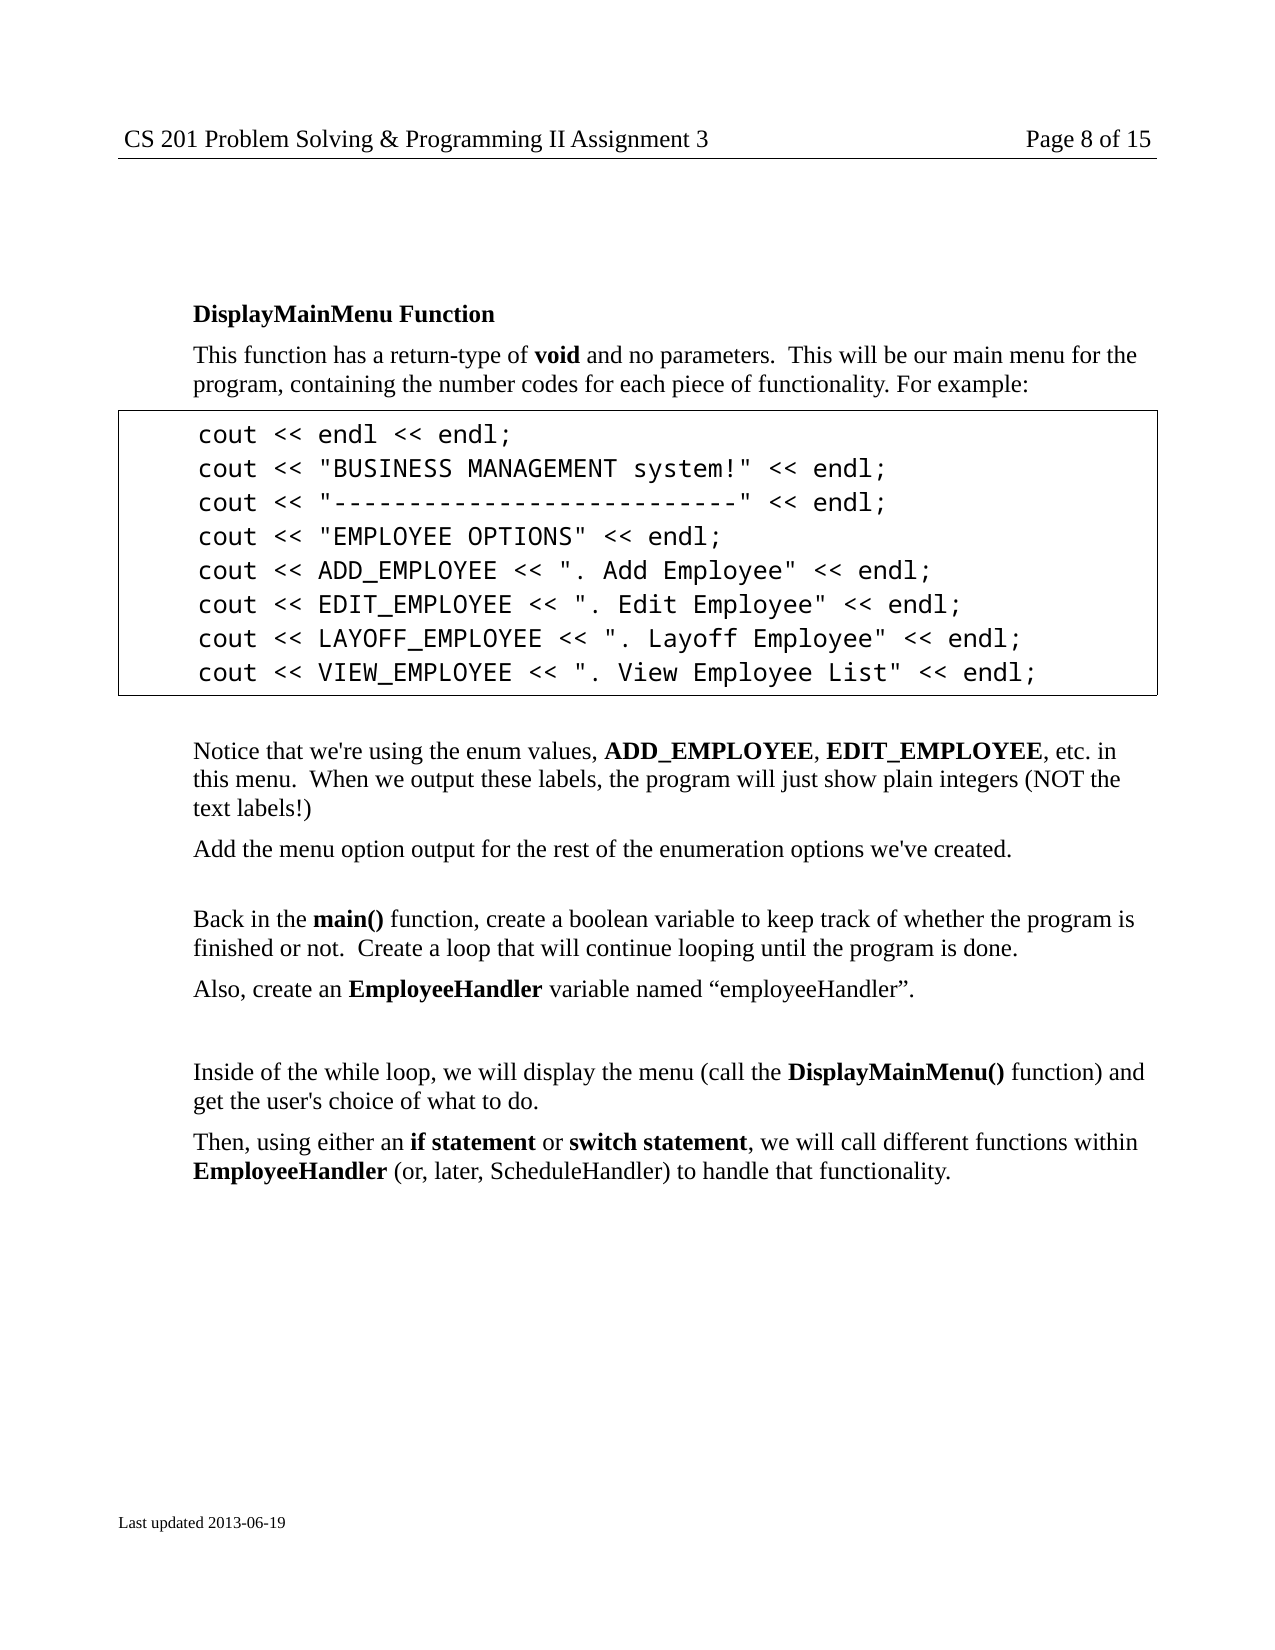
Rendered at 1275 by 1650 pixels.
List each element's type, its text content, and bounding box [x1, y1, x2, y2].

text DisplayMainMenu Function [193, 299, 1157, 328]
table_header cout << endl << endl; cout << "BUSINESS MANAGEMENT system!" << endl; cout << "---------------------------" << endl; cout << "EMPLOYEE OPTIONS" << endl; cout << ADD_EMPLOYEE << ". Add Employee" << endl; cout << EDIT_EMPLOYEE << ". Edit Employee" << endl; cout << LAYOFF_EMPLOYEE << ". Layoff Employee" << endl; cout << VIEW_EMPLOYEE << ". View Employee List" << endl; [119, 411, 1157, 694]
text Notice that we're using the enum values, ADD_EMPLOYEE, EDIT_EMPLOYEE, etc. in this menu. When we output these labels, the program will just show plain integers (NOT the text labels!) [193, 736, 1157, 822]
text Then, using either an if statement or switch statement, we will call different functions within EmployeeHandler (or, later, ScheduleHandler) to handle that functionality. [193, 1127, 1157, 1184]
text This function has a return-type of void and no parameters. This will be our main menu for the program, containing the number codes for each piece of functionality. For example: [193, 340, 1157, 398]
text Back in the main() function, create a boolean variable to keep track of whether the program is finished or not. Create a loop that will continue looping until the program is done. [193, 904, 1157, 962]
text Inside of the while loop, we will display the menu (call the DisplayMainMenu() function) and get the user's choice of what to do. [193, 1057, 1157, 1114]
text Add the menu option output for the rest of the enumeration options we've created. [193, 834, 1157, 892]
text Also, create an EmployeeHandler variable named “employeeHandler”. [193, 974, 1157, 1003]
